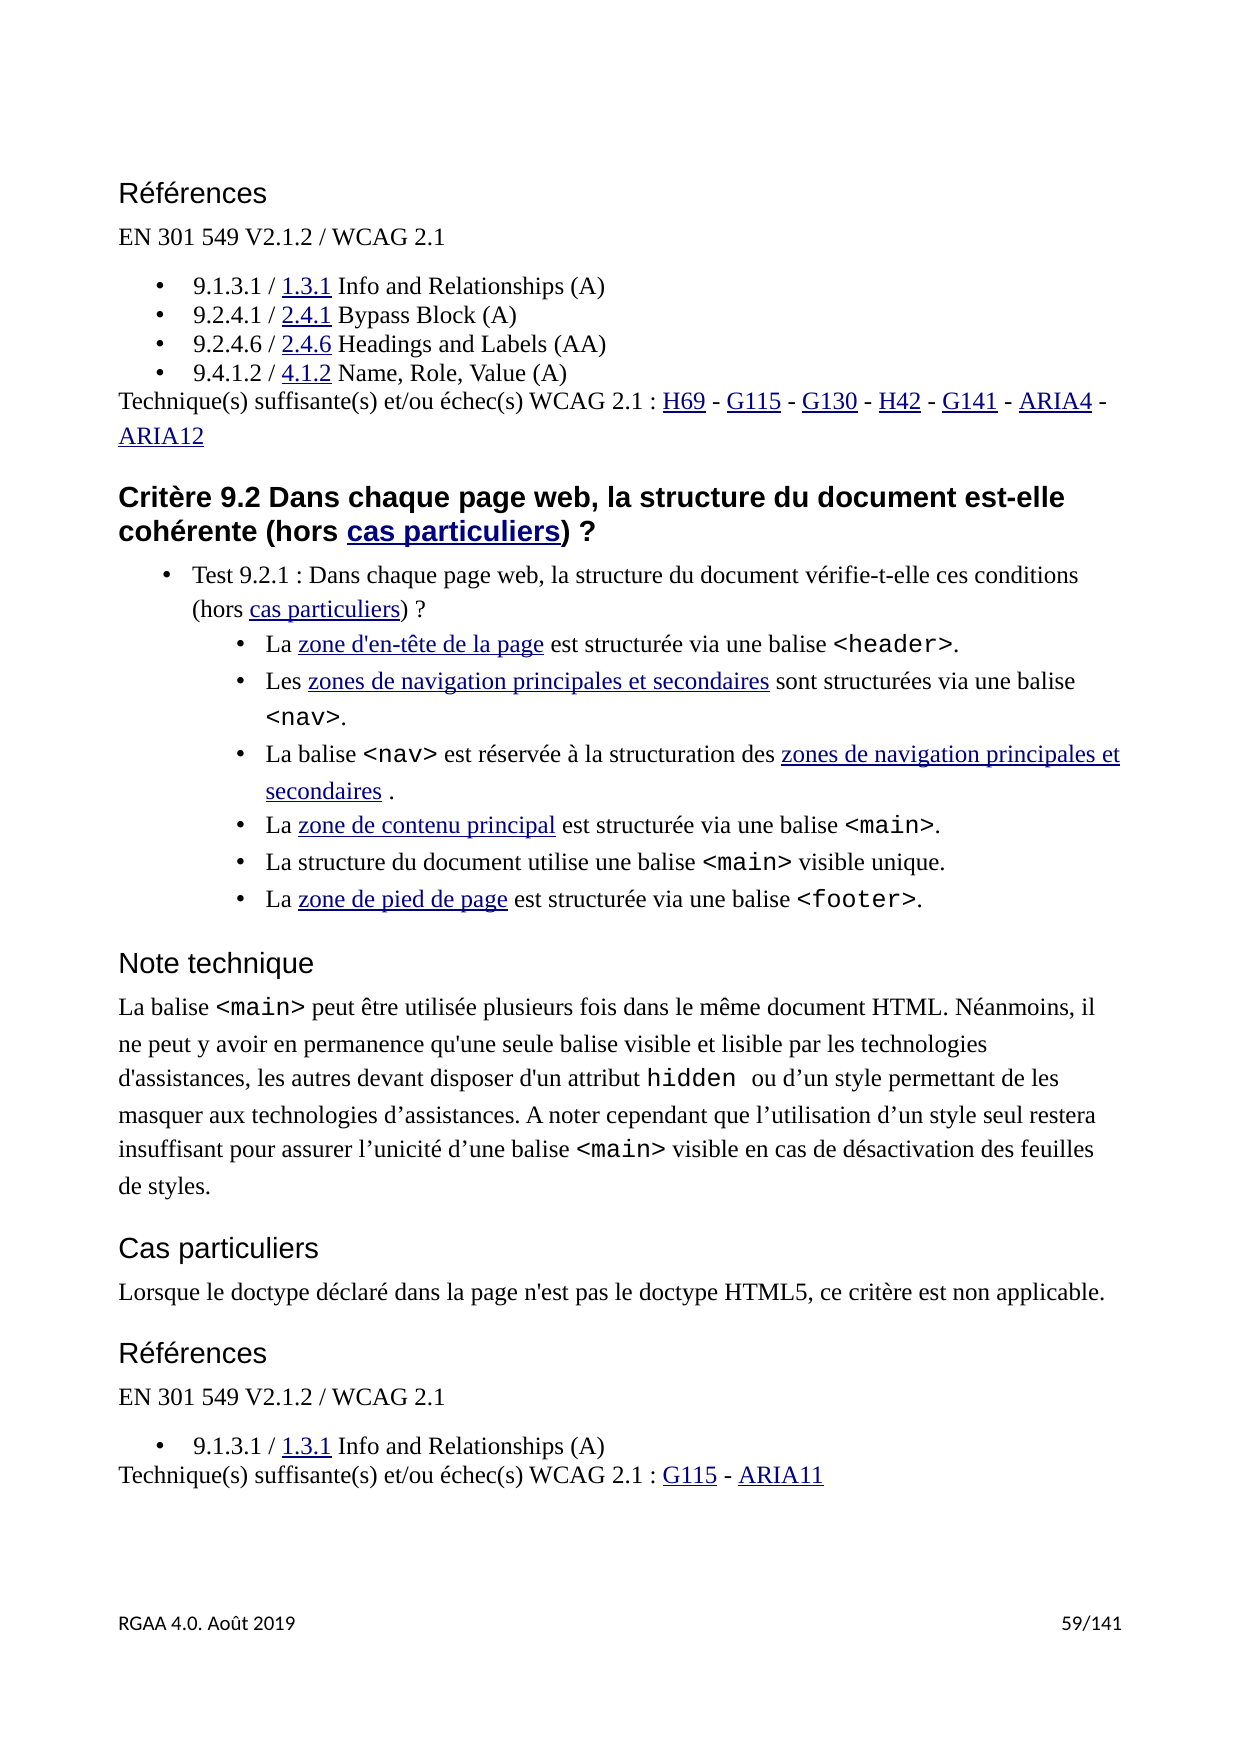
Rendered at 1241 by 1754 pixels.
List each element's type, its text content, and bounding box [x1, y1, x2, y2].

list La zone de contenu principal est structurée via une balise <main>. [236, 811, 1122, 841]
list 9.2.4.1 / 2.4.1 Bypass Block (A) [156, 300, 1122, 329]
subtitle Critère 9.2 Dans chaque page web, la structure du document est-elle cohérente (hors cas particuliers) ? [118, 480, 1122, 547]
list La zone d'en-tête de la page est structurée via une balise <header>. [236, 629, 1122, 660]
list La structure du document utilise une balise <main> visible unique. [236, 847, 1122, 878]
text Technique(s) suffisante(s) et/ou échec(s) WCAG 2.1 : G115 - ARIA11 [118, 1460, 1122, 1489]
subtitle Références [118, 176, 1122, 210]
list 9.1.3.1 / 1.3.1 Info and Relationships (A) [156, 1431, 1122, 1460]
list 9.4.1.2 / 4.1.2 Name, Role, Value (A) [156, 358, 1122, 386]
list La balise <nav> est réservée à la structuration des zones de navigation principales et secondaires . [236, 739, 1122, 805]
list Test 9.2.1 : Dans chaque page web, la structure du document vérifie-t-elle ces conditions (hors cas particuliers) ? [162, 560, 1122, 623]
subtitle Note technique [118, 946, 1122, 980]
list 9.2.4.6 / 2.4.6 Headings and Labels (AA) [156, 329, 1122, 358]
list 9.1.3.1 / 1.3.1 Info and Relationships (A) [156, 271, 1122, 300]
list La zone de pied de page est structurée via une balise <footer>. [236, 884, 1122, 915]
subtitle Cas particuliers [118, 1231, 1122, 1264]
text EN 301 549 V2.1.2 / WCAG 2.1 [118, 222, 1122, 251]
subtitle Références [118, 1336, 1122, 1370]
text La balise <main> peut être utilisée plusieurs fois dans le même document HTML. Néanmoins, il ne peut y avoir en permanence qu'une seule balise visible et lisible par les technologies d'assistances, les autres devant disposer d'un attribut hidden ou d’un style permettant de les masquer aux technologies d’assistances. A noter cependant que l’utilisation d’un style seul restera insuffisant pour assurer l’unicité d’une balise <main> visible en cas de désactivation des feuilles de styles. [118, 992, 1122, 1200]
text Technique(s) suffisante(s) et/ou échec(s) WCAG 2.1 : H69 - G115 - G130 - H42 - G141 - ARIA4 - ARIA12 [118, 386, 1122, 450]
list Les zones de navigation principales et secondaires sont structurées via une balise <nav>. [236, 666, 1122, 733]
text Lorsque le doctype déclaré dans la page n'est pas le doctype HTML5, ce critère est non applicable. [118, 1277, 1122, 1305]
text EN 301 549 V2.1.2 / WCAG 2.1 [118, 1382, 1122, 1411]
